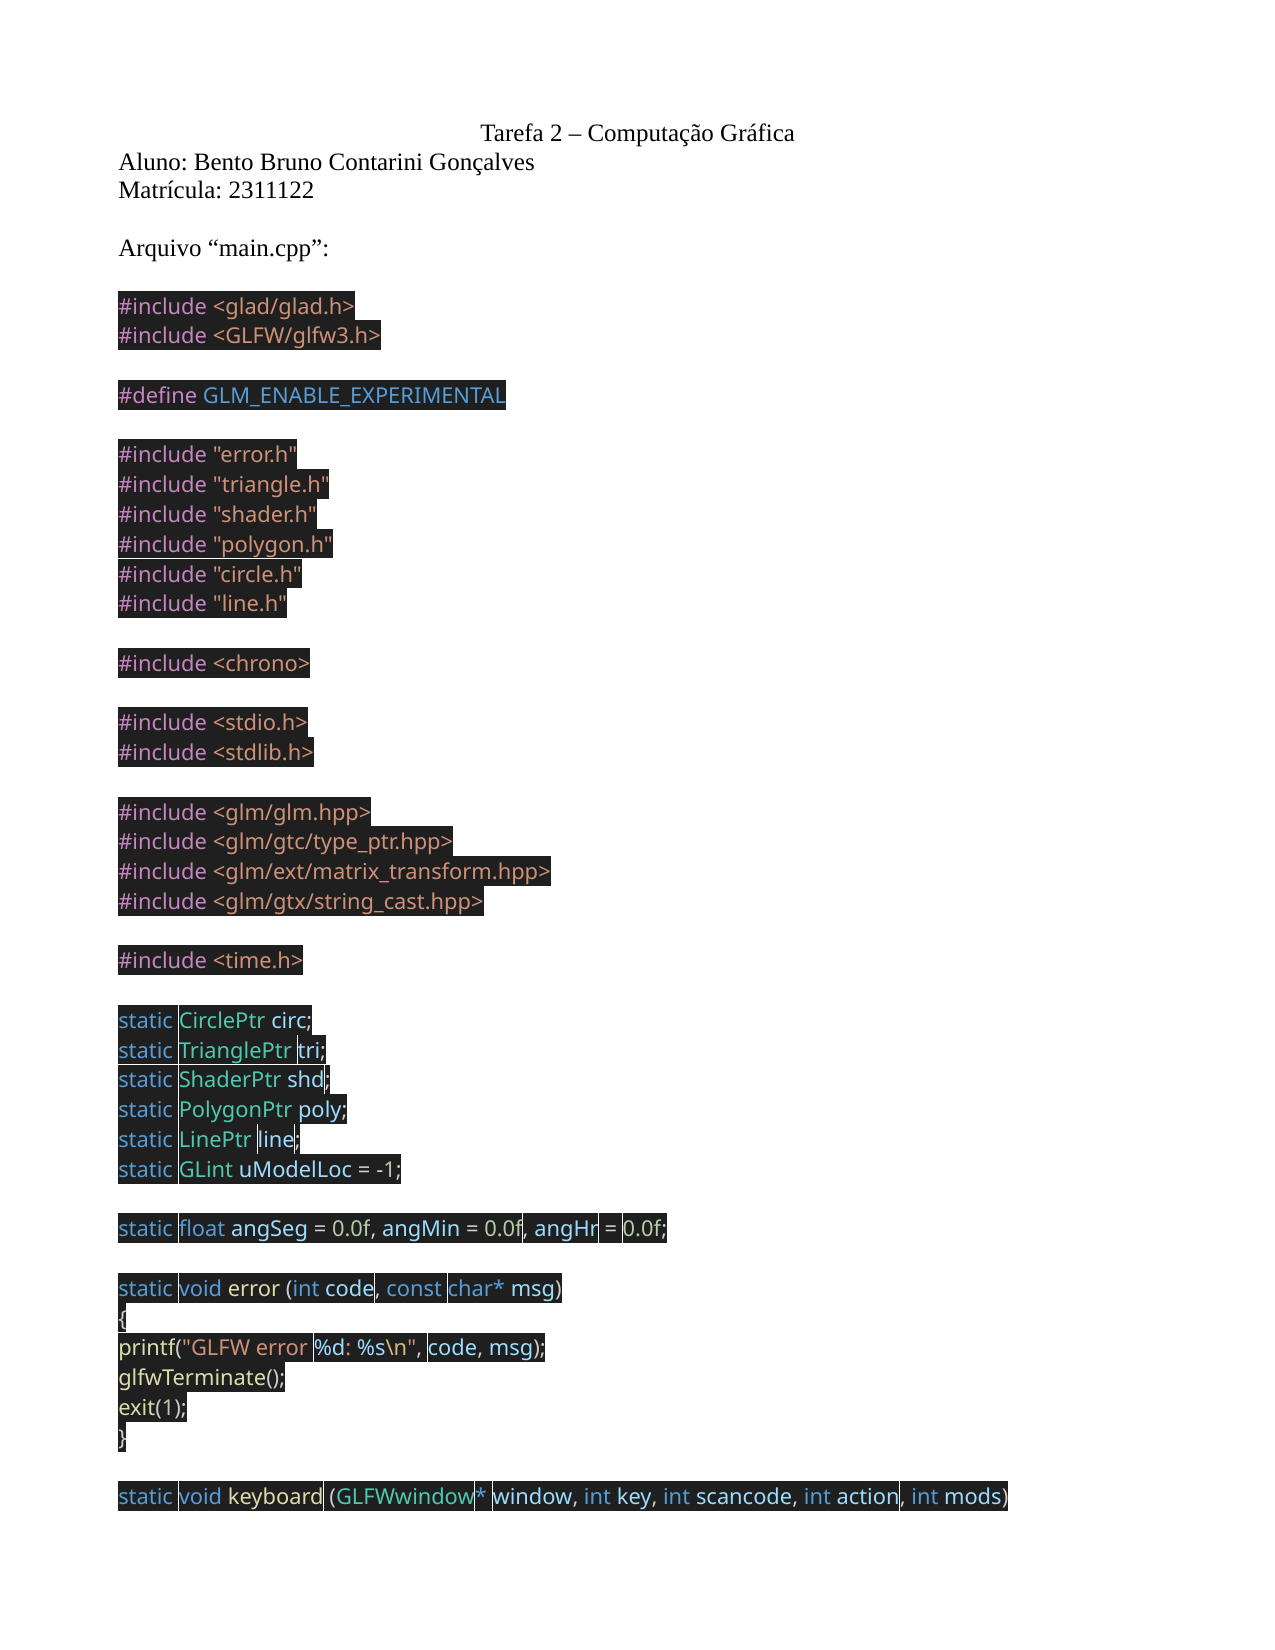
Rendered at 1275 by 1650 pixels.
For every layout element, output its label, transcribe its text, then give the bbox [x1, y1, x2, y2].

text static LinePtr line; [118, 1124, 1157, 1154]
text Arquivo “main.cpp”: [118, 233, 1157, 262]
text #include <time.h> [118, 945, 1157, 975]
text #include <glad/glad.h> [118, 291, 1157, 320]
text Tarefa 2 – Computação Gráfica [118, 118, 1157, 147]
text printf("GLFW error %d: %s\n", code, msg); [118, 1332, 1157, 1362]
text #include <chrono> [118, 648, 1157, 678]
text static GLint uModelLoc = -1; [118, 1154, 1157, 1184]
text static ShaderPtr shd; [118, 1064, 1157, 1094]
text #include <GLFW/glfw3.h> [118, 320, 1157, 350]
text #include "polygon.h" [118, 529, 1157, 558]
text static TrianglePtr tri; [118, 1035, 1157, 1064]
text #include "circle.h" [118, 558, 1157, 588]
text static CirclePtr circ; [118, 1005, 1157, 1035]
text static PolygonPtr poly; [118, 1094, 1157, 1124]
text Matrícula: 2311122 [118, 176, 1157, 204]
text #include <glm/glm.hpp> [118, 797, 1157, 826]
text static float angSeg = 0.0f, angMin = 0.0f, angHr = 0.0f; [118, 1213, 1157, 1243]
text #include <glm/gtc/type_ptr.hpp> [118, 826, 1157, 856]
text #include <glm/gtx/string_cast.hpp> [118, 886, 1157, 916]
text #include <stdio.h> [118, 707, 1157, 737]
text } [118, 1422, 1157, 1452]
text #include <glm/ext/matrix_transform.hpp> [118, 856, 1157, 886]
text #include "shader.h" [118, 499, 1157, 529]
text { [118, 1303, 1157, 1332]
text static void error (int code, const char* msg) [118, 1273, 1157, 1303]
text #include "triangle.h" [118, 469, 1157, 499]
text #define GLM_ENABLE_EXPERIMENTAL [118, 380, 1157, 410]
text glfwTerminate(); [118, 1362, 1157, 1392]
text exit(1); [118, 1392, 1157, 1422]
text static void keyboard (GLFWwindow* window, int key, int scancode, int action, int mods) [118, 1481, 1157, 1511]
text #include "line.h" [118, 588, 1157, 618]
text Aluno: Bento Bruno Contarini Gonçalves [118, 147, 1157, 176]
text #include <stdlib.h> [118, 737, 1157, 767]
text #include "error.h" [118, 439, 1157, 469]
